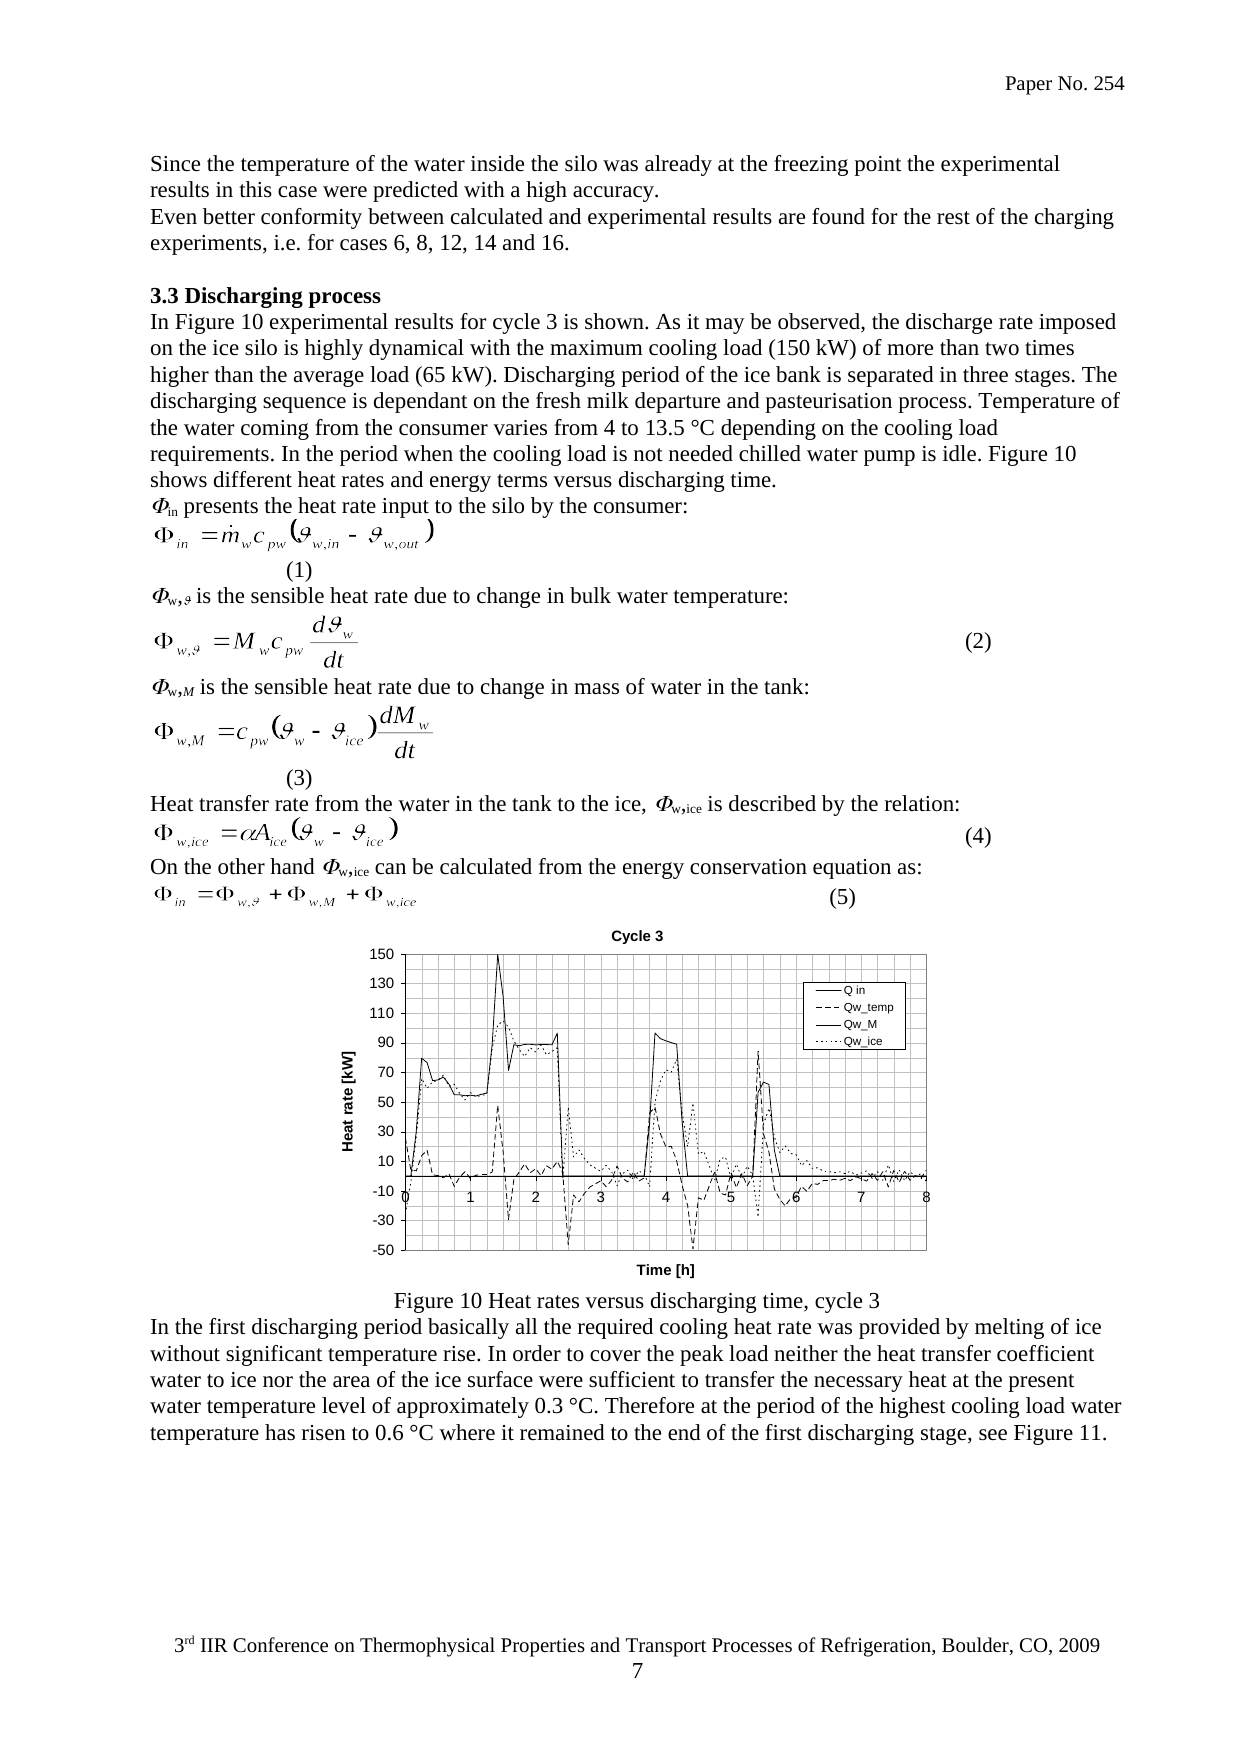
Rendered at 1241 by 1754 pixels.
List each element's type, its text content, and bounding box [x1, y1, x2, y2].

text (1) [150, 519, 1124, 582]
text w,M is the sensible heat rate due to change in mass of water in the tank: [150, 673, 1124, 699]
text (3) [150, 699, 1124, 790]
text On the other hand w,ice can be calculated from the energy conservation equation as: [150, 853, 1124, 880]
text In the first discharging period basically all the required cooling heat rate was provided by melting of ice without significant temperature rise. In order to cover the peak load neither the heat transfer coefficient water to ice nor the area of the ice surface were sufficient to transfer the necessary heat at the present water temperature level of approximately 0.3 °C. Therefore at the period of the highest cooling load water temperature has risen to 0.6 °C where it remained to the end of the first discharging stage, see Figure 11. [150, 1313, 1124, 1445]
text (5) [150, 880, 1124, 913]
text in presents the heat rate input to the silo by the consumer: [150, 493, 1124, 519]
text Heat transfer rate from the water in the tank to the ice, w,ice is described by the relation: [150, 790, 1124, 817]
text Figure 10 Heat rates versus discharging time, cycle 3 [150, 1287, 1124, 1313]
text Since the temperature of the water inside the silo was already at the freezing point the experimental results in this case were predicted with a high accuracy. [150, 150, 1124, 203]
text In Figure 10 experimental results for cycle 3 is shown. As it may be observed, the discharge rate imposed on the ice silo is highly dynamical with the maximum cooling load (150 kW) of more than two times higher than the average load (65 kW). Discharging period of the ice bank is separated in three stages. The discharging sequence is dependant on the fresh milk departure and pasteurisation process. Temperature of the water coming from the consumer varies from 4 to 13.5 °C depending on the cooling load requirements. In the period when the cooling load is not needed chilled water pump is idle. Figure 10 shows different heat rates and energy terms versus discharging time. [150, 308, 1124, 493]
text w, is the sensible heat rate due to change in bulk water temperature: [150, 582, 1124, 608]
text 3.3 Discharging process [150, 282, 1124, 308]
text (4) [150, 817, 1124, 853]
text Even better conformity between calculated and experimental results are found for the rest of the charging experiments, i.e. for cases 6, 8, 12, 14 and 16. [150, 203, 1124, 255]
text (2) [150, 608, 1124, 673]
